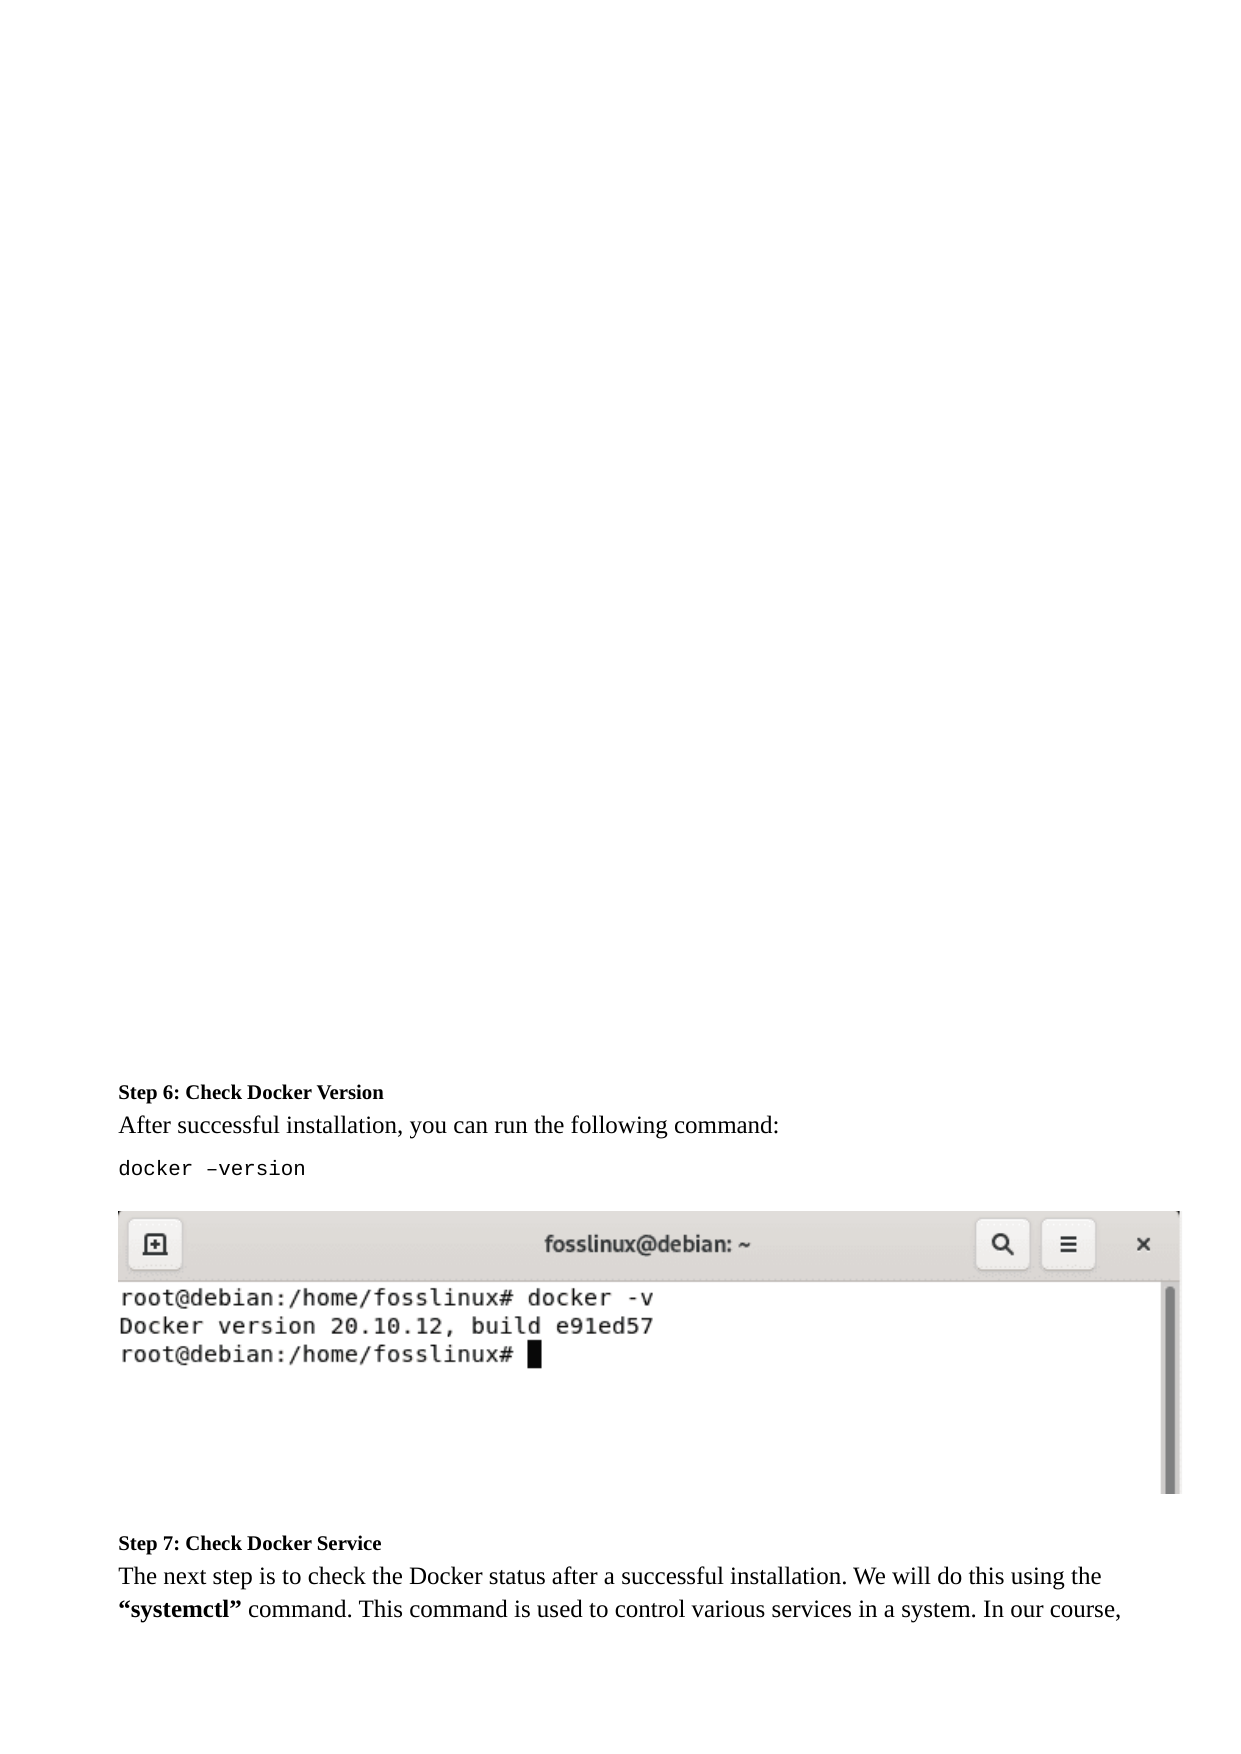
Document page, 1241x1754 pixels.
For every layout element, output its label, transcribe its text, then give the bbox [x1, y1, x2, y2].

text docker –version [118, 1158, 1122, 1181]
subtitle Step 6: Check Docker Version [118, 1080, 1122, 1104]
text The next step is to check the Docker status after a successful installation. We will do this using the “systemctl” command. This command is used to control various services in a system. In our course, [118, 1561, 1122, 1623]
text After successful installation, you can run the following command: [118, 1110, 1122, 1139]
picture [118, 1211, 1183, 1494]
subtitle Step 7: Check Docker Service [118, 1531, 1122, 1554]
